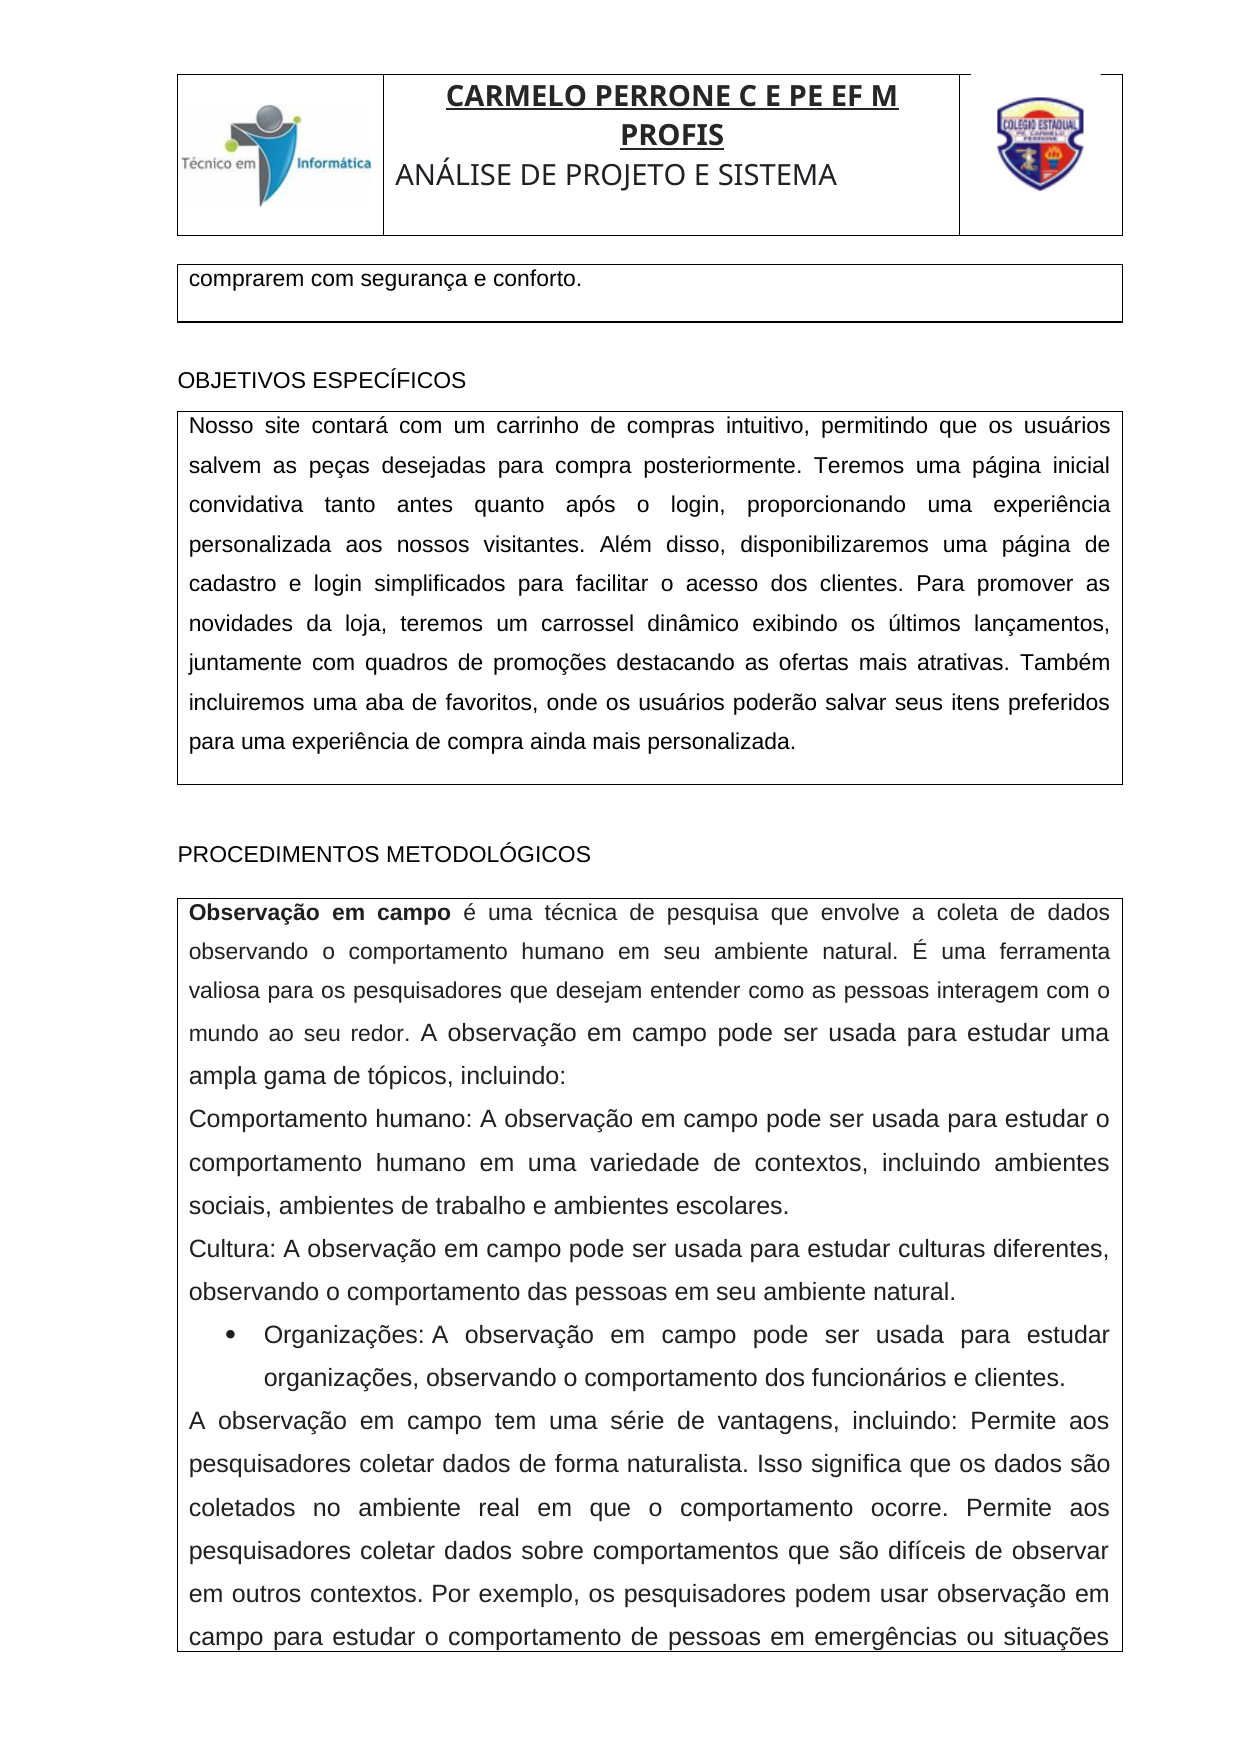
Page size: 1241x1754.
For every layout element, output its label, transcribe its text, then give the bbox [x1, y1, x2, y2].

text OBJETIVOS ESPECÍFICOS [177, 367, 1122, 393]
text PROCEDIMENTOS METODOLÓGICOS [177, 841, 1122, 868]
table_header comprarem com segurança e conforto. [178, 265, 1122, 321]
table_header Nosso site contará com um carrinho de compras intuitivo, permitindo que os usuários salvem as peças desejadas para compra posteriormente. Teremos uma página inicial convidativa tanto antes quanto após o login, proporcionando uma experiência personalizada aos nossos visitantes. Além disso, disponibilizaremos uma página de cadastro e login simplificados para facilitar o acesso dos clientes. Para promover as novidades da loja, teremos um carrossel dinâmico exibindo os últimos lançamentos, juntamente com quadros de promoções destacando as ofertas mais atrativas. Também incluiremos uma aba de favoritos, onde os usuários poderão salvar seus itens preferidos para uma experiência de compra ainda mais personalizada. [178, 412, 1122, 784]
table_header Observação em campo é uma técnica de pesquisa que envolve a coleta de dados observando o comportamento humano em seu ambiente natural. É uma ferramenta valiosa para os pesquisadores que desejam entender como as pessoas interagem com o mundo ao seu redor. A observação em campo pode ser usada para estudar uma ampla gama de tópicos, incluindo: Comportamento humano: A observação em campo pode ser usada para estudar o comportamento humano em uma variedade de contextos, incluindo ambientes sociais, ambientes de trabalho e ambientes escolares. Cultura: A observação em campo pode ser usada para estudar culturas diferentes, observando o comportamento das pessoas em seu ambiente natural. Organizações: A observação em campo pode ser usada para estudar organizações, observando o comportamento dos funcionários e clientes. A observação em campo tem uma série de vantagens, incluindo: Permite aos pesquisadores coletar dados de forma naturalista. Isso significa que os dados são coletados no ambiente real em que o comportamento ocorre. Permite aos pesquisadores coletar dados sobre comportamentos que são difíceis de observar em outros contextos. Por exemplo, os pesquisadores podem usar observação em campo para estudar o comportamento de pessoas em emergências ou situações [178, 899, 1122, 1651]
